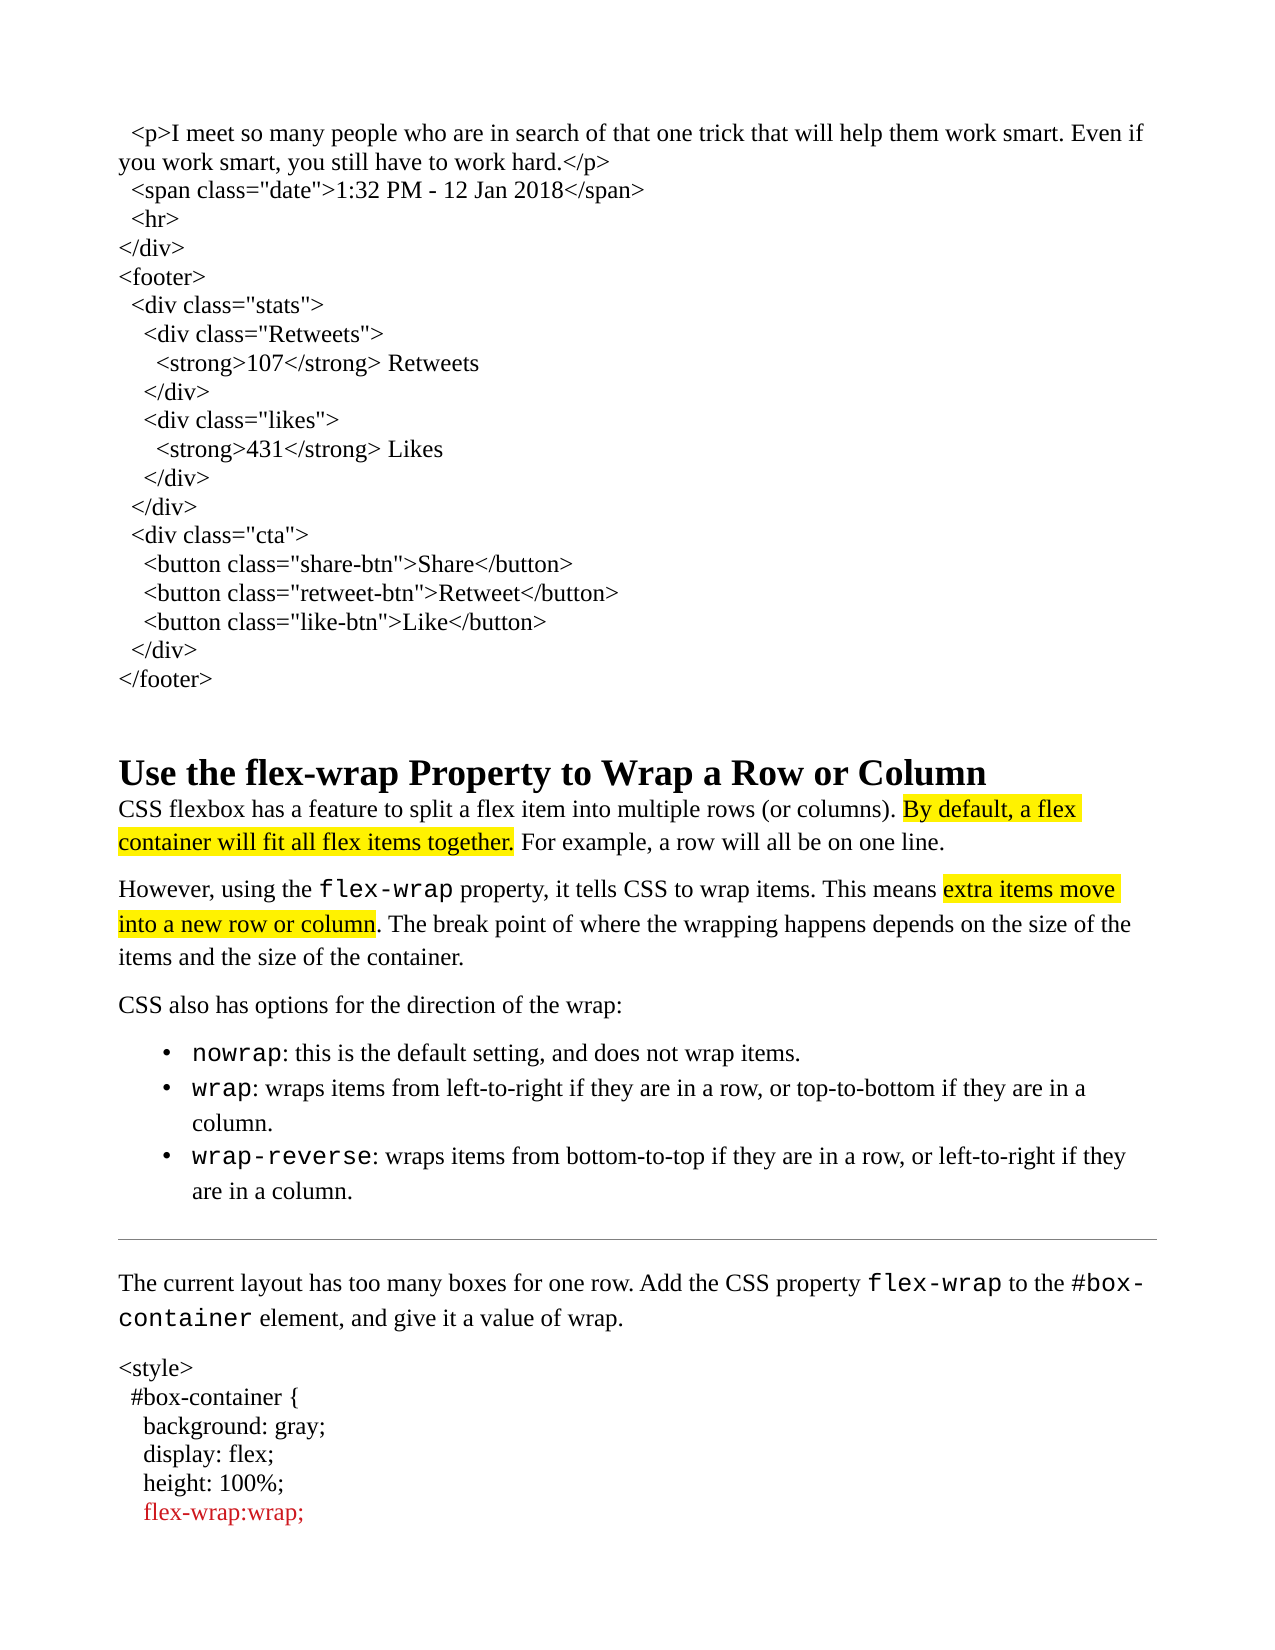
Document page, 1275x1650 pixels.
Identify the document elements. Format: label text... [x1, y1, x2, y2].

text <button class="retweet-btn">Retweet</button> [118, 578, 1157, 607]
list wrap-reverse: wraps items from bottom-to-top if they are in a row, or left-to-right if they are in a column. [162, 1141, 1157, 1205]
text However, using the flex-wrap property, it tells CSS to wrap items. This means extra items move into a new row or column. The break point of where the wrapping happens depends on the size of the items and the size of the container. [118, 874, 1157, 971]
text CSS flexbox has a feature to split a flex item into multiple rows (or columns). By default, a flex container will fit all flex items together. For example, a row will all be on one line. [118, 794, 1157, 856]
subtitle Use the flex-wrap Property to Wrap a Row or Column [118, 751, 1157, 794]
text flex-wrap:wrap; [118, 1497, 1157, 1526]
text <div class="cta"> [118, 521, 1157, 549]
text </footer> [118, 664, 1157, 693]
text #box-container { [118, 1382, 1157, 1411]
text <button class="like-btn">Like</button> [118, 607, 1157, 636]
text <p>I meet so many people who are in search of that one trick that will help them work smart. Even if you work smart, you still have to work hard.</p> [118, 118, 1157, 176]
text <div class="Retweets"> [118, 319, 1157, 348]
list nowrap: this is the default setting, and does not wrap items. [162, 1038, 1157, 1068]
text </div> [118, 636, 1157, 664]
text display: flex; [118, 1439, 1157, 1468]
text </div> [118, 233, 1157, 262]
text CSS also has options for the direction of the wrap: [118, 990, 1157, 1019]
text <div class="stats"> [118, 291, 1157, 319]
text <div class="likes"> [118, 406, 1157, 434]
text <button class="share-btn">Share</button> [118, 549, 1157, 578]
text <strong>431</strong> Likes [118, 434, 1157, 463]
text <hr> [118, 204, 1157, 233]
text background: gray; [118, 1411, 1157, 1439]
text <footer> [118, 262, 1157, 291]
text The current layout has too many boxes for one row. Add the CSS property flex-wrap to the #box-container element, and give it a value of wrap. [118, 1268, 1157, 1334]
text <strong>107</strong> Retweets [118, 348, 1157, 377]
list wrap: wraps items from left-to-right if they are in a row, or top-to-bottom if they are in a column. [162, 1073, 1157, 1137]
text height: 100%; [118, 1468, 1157, 1497]
text </div> [118, 463, 1157, 492]
text <span class="date">1:32 PM - 12 Jan 2018</span> [118, 176, 1157, 204]
text <style> [118, 1353, 1157, 1382]
text </div> [118, 492, 1157, 521]
text </div> [118, 377, 1157, 406]
